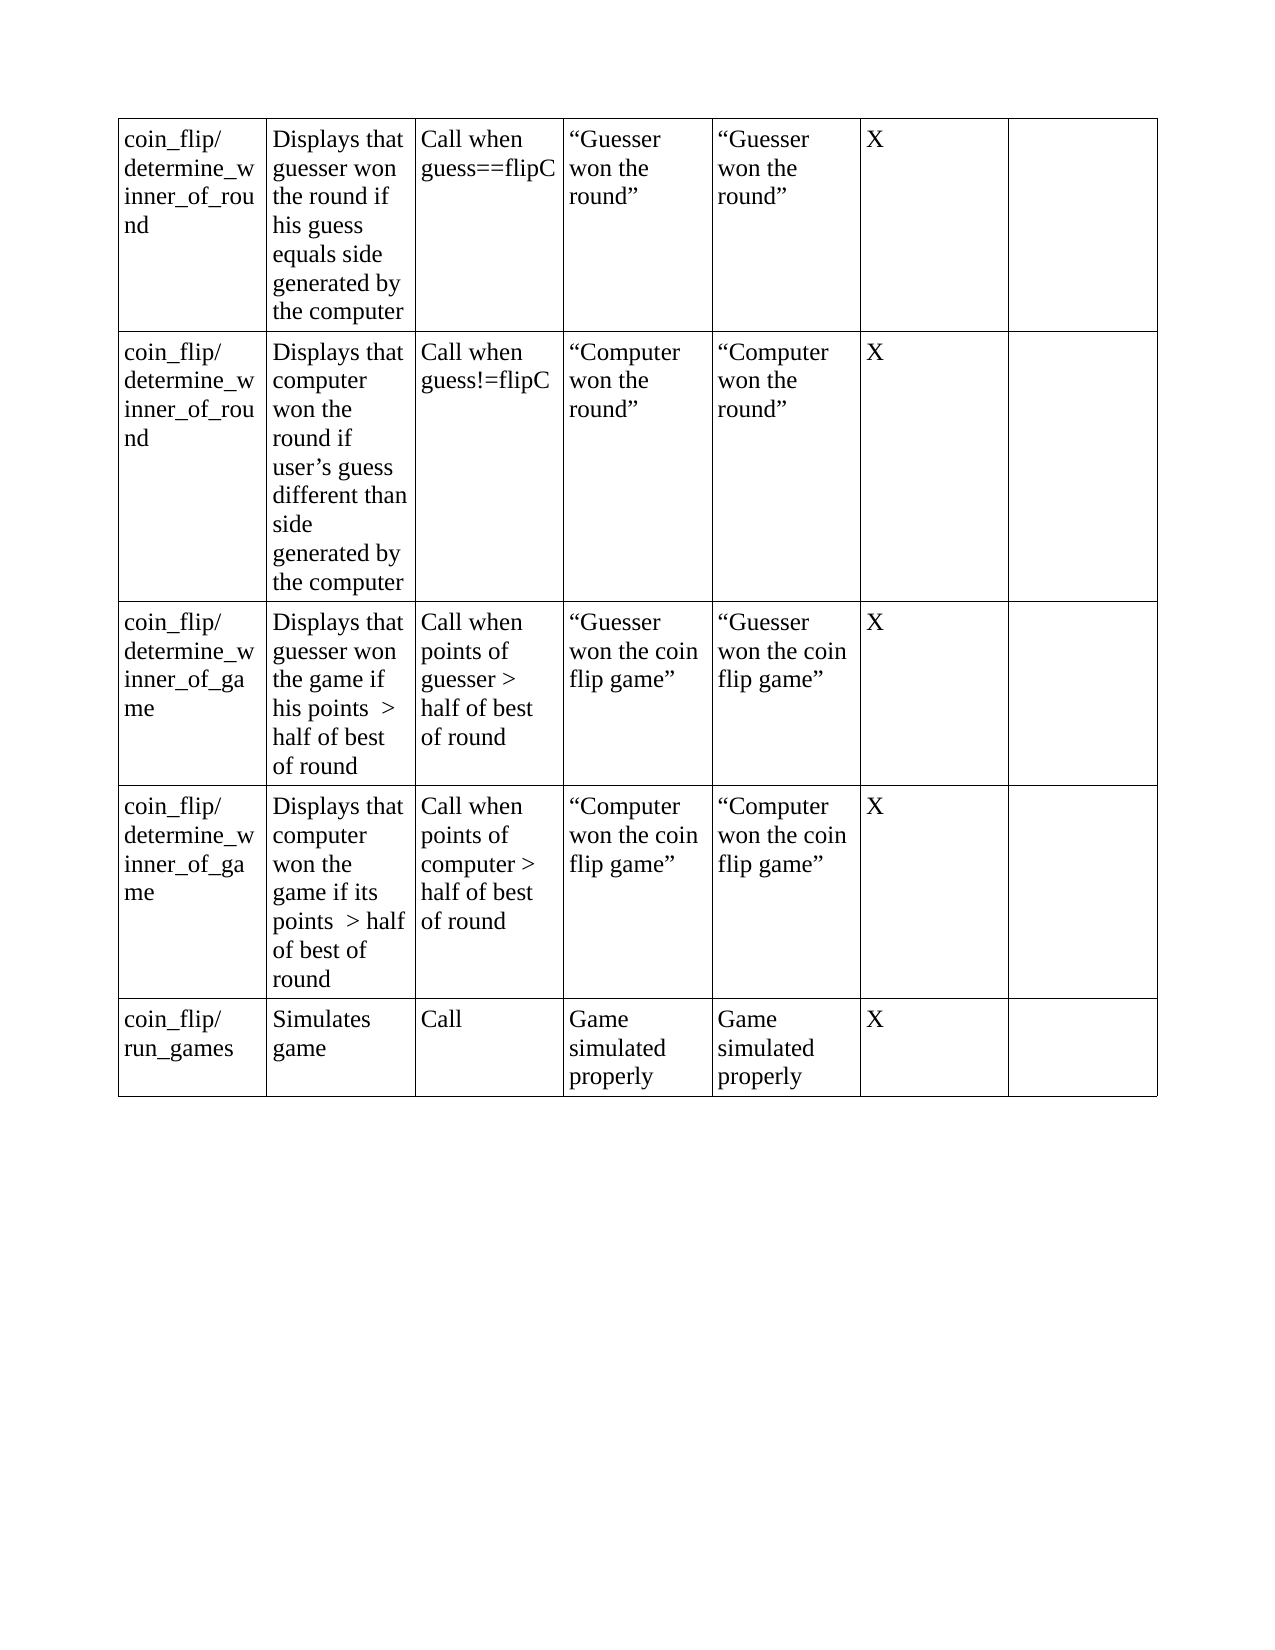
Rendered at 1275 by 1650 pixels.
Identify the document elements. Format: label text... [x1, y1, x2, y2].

table_cell “Computer won the round” [564, 332, 712, 601]
table_cell Call when guess!=flipC [416, 332, 563, 601]
table_cell coin_flip/determine_winner_of_game [119, 602, 266, 785]
table_cell Displays that computer won the round if user’s guess different than side generated by the computer [267, 332, 415, 601]
table_cell coin_flip/determine_winner_of_round [119, 332, 266, 601]
table_cell Displays that guesser won the round if his guess equals side generated by the computer [267, 119, 415, 331]
table_cell “Computer won the coin flip game” [564, 786, 712, 998]
table_cell “Guesser won the coin flip game” [713, 602, 860, 785]
table_cell X [861, 119, 1008, 331]
table_cell Call when points of guesser > half of best of round [416, 602, 563, 785]
table_cell “Computer won the coin flip game” [713, 786, 860, 998]
table_cell “Guesser won the coin flip game” [564, 602, 712, 785]
table_cell “Guesser won the round” [713, 119, 860, 331]
table_cell Displays that guesser won the game if his points > half of best of round [267, 602, 415, 785]
table_cell Game simulated properly [564, 999, 712, 1096]
table_cell X [861, 332, 1008, 601]
table_cell [1009, 602, 1157, 785]
table_cell Call [416, 999, 563, 1096]
table_cell Simulates game [267, 999, 415, 1096]
table_cell coin_flip/determine_winner_of_round [119, 119, 266, 331]
table_cell coin_flip/determine_winner_of_game [119, 786, 266, 998]
table_cell [1009, 332, 1157, 601]
table_cell [1009, 786, 1157, 998]
table_cell coin_flip/run_games [119, 999, 266, 1096]
table_cell “Computer won the round” [713, 332, 860, 601]
table_cell Call when points of computer > half of best of round [416, 786, 563, 998]
table_cell Game simulated properly [713, 999, 860, 1096]
table_cell “Guesser won the round” [564, 119, 712, 331]
table_cell [1009, 119, 1157, 331]
table_cell Call when guess==flipC [416, 119, 563, 331]
table_cell X [861, 602, 1008, 785]
table_cell X [861, 999, 1008, 1096]
table_cell [1009, 999, 1157, 1096]
table_cell Displays that computer won the game if its points > half of best of round [267, 786, 415, 998]
table_cell X [861, 786, 1008, 998]
